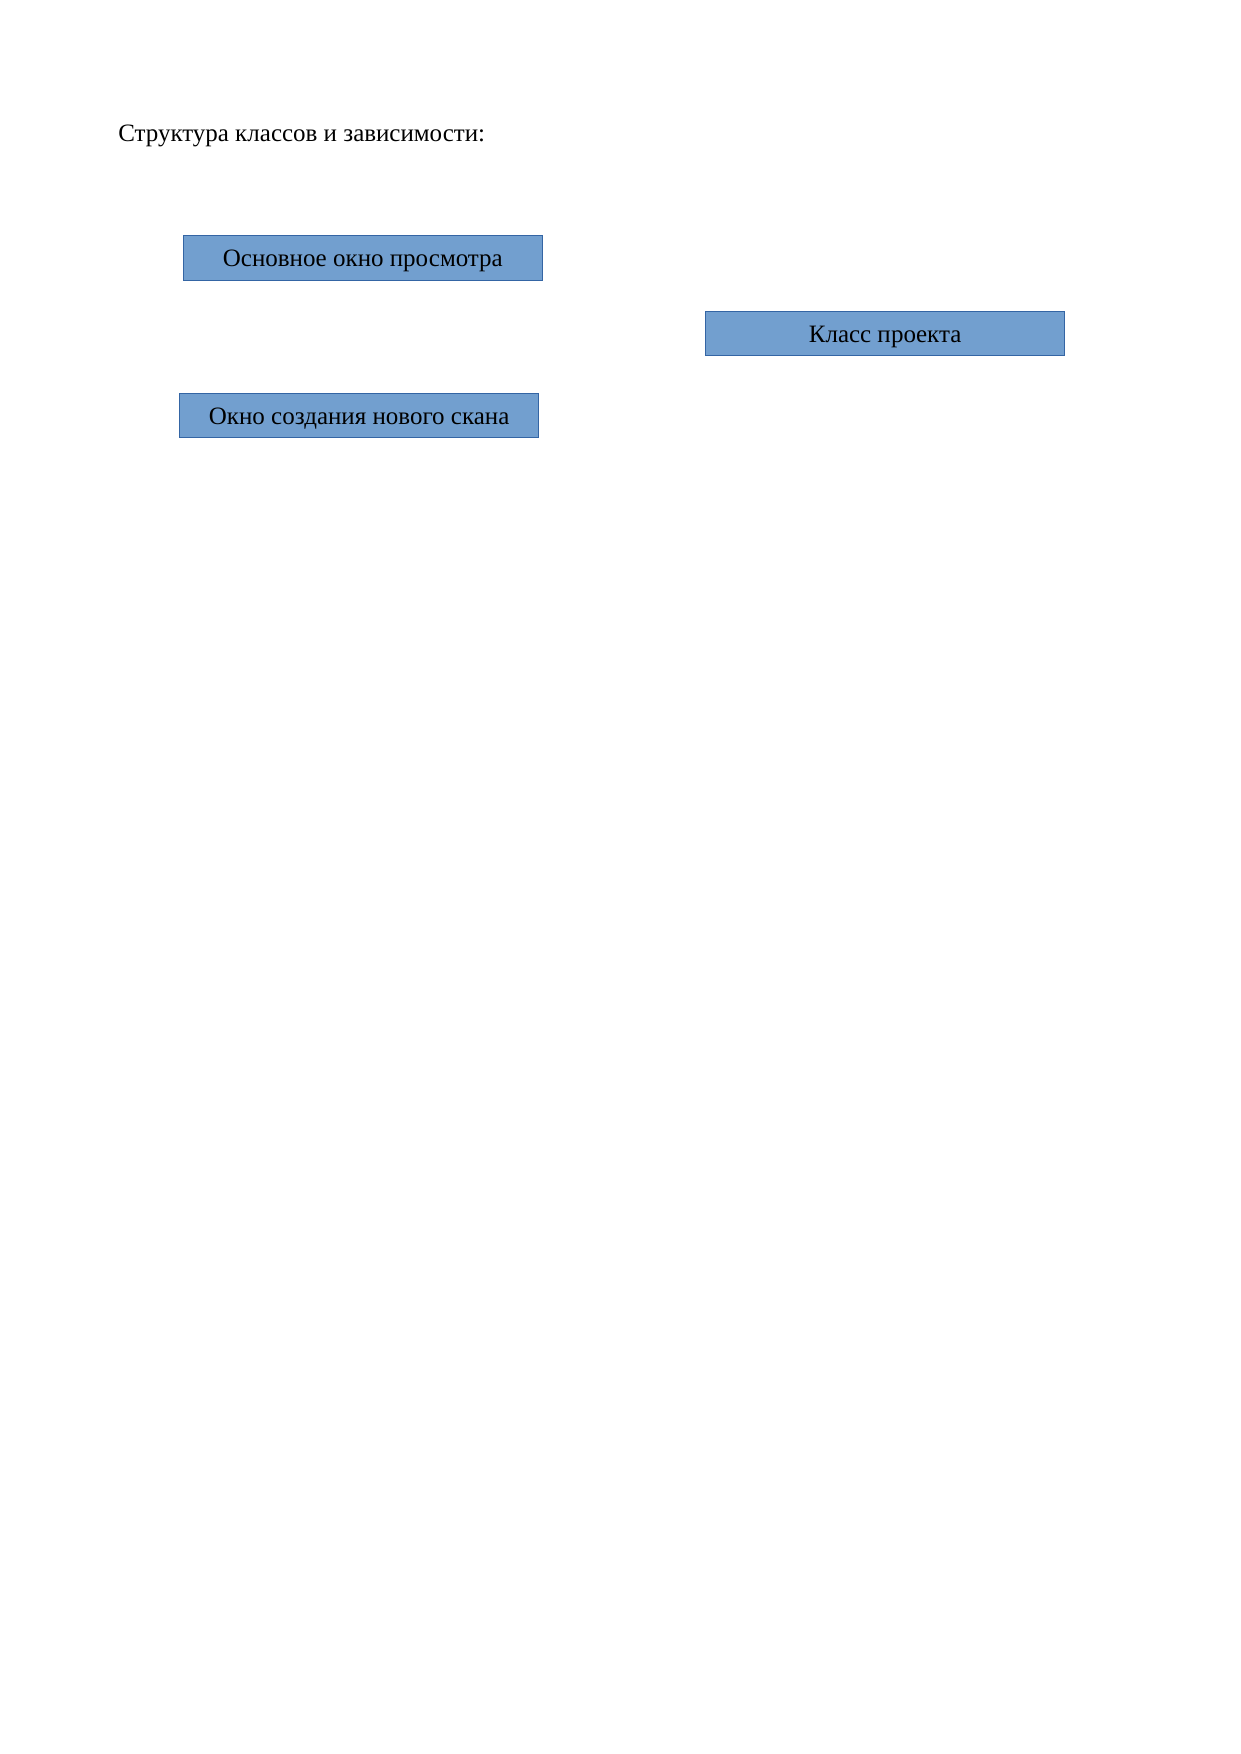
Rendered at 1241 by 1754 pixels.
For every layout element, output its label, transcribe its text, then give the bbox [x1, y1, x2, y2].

text Структура классов и зависимости: [118, 118, 1122, 147]
